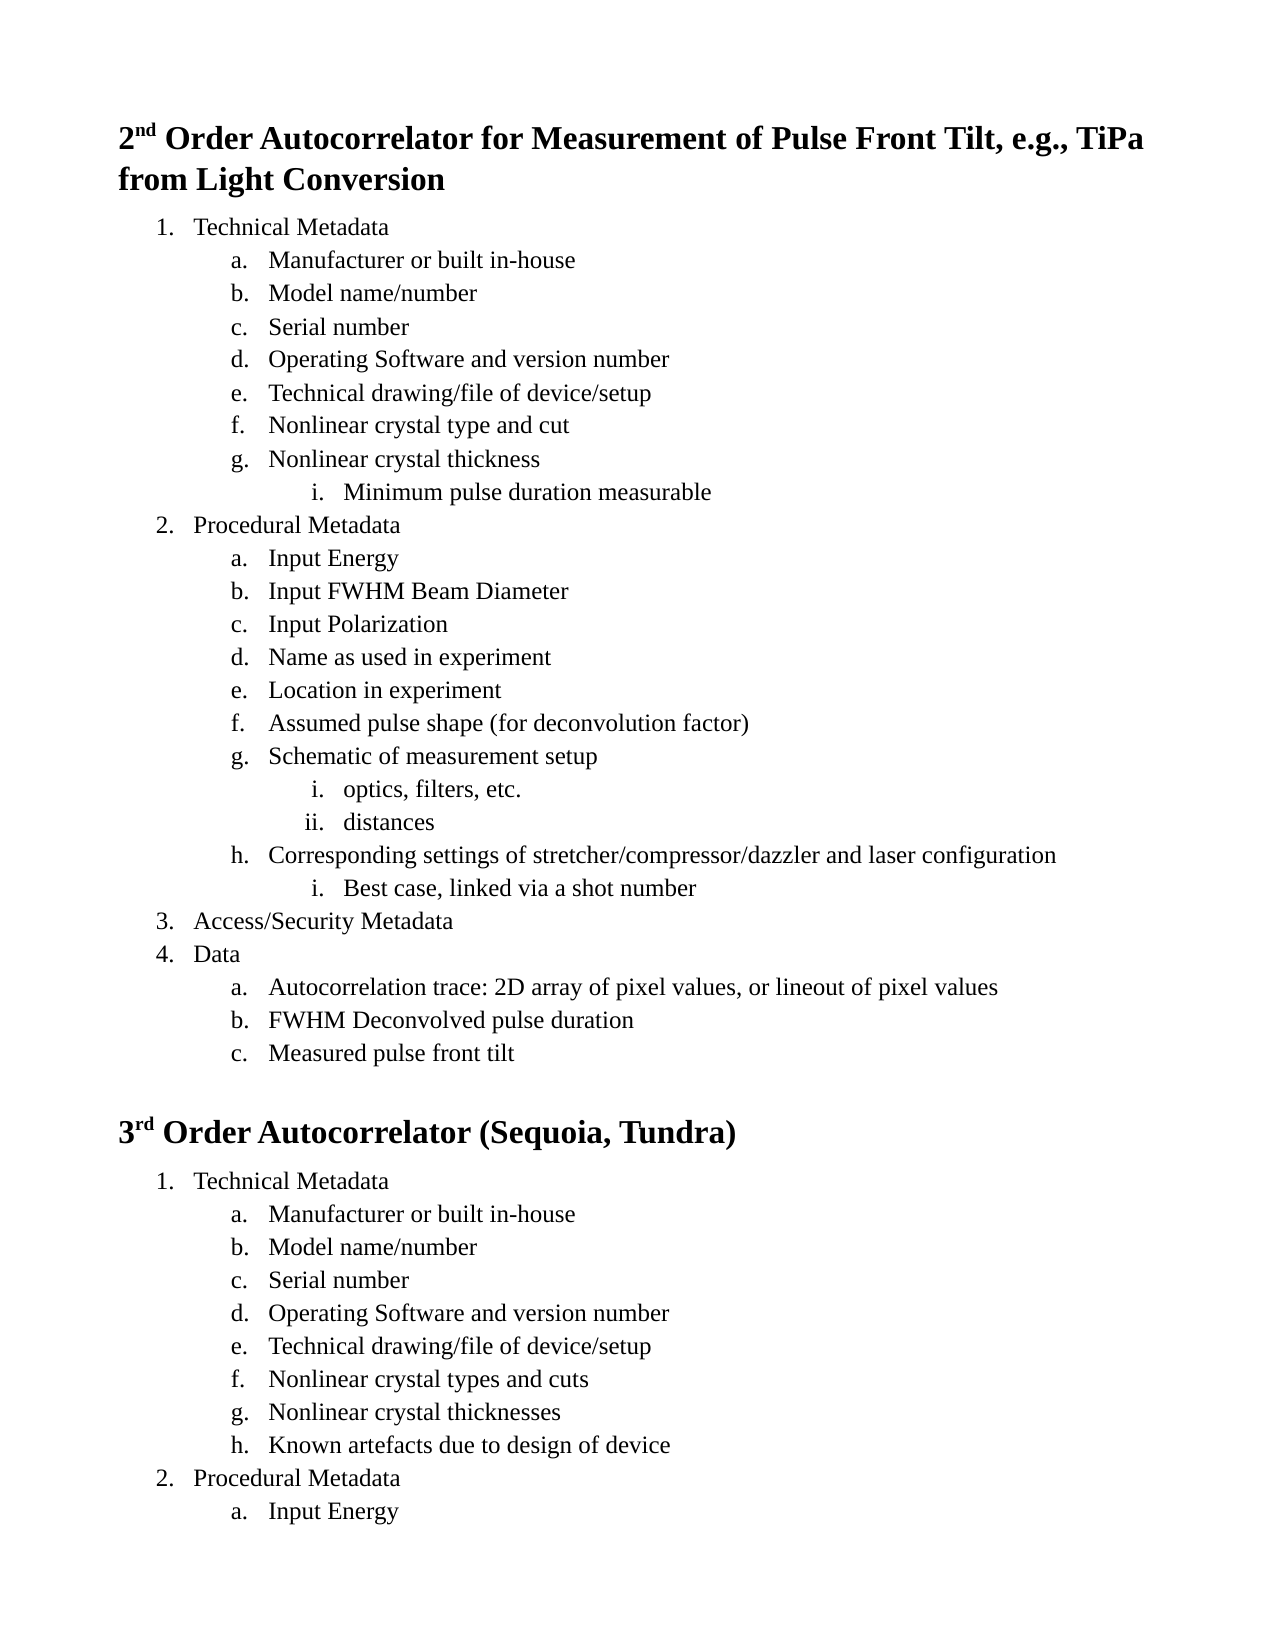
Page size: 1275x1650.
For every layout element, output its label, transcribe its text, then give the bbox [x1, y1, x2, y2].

list Procedural Metadata [156, 1463, 1157, 1492]
list distances [324, 807, 1157, 836]
list Best case, linked via a shot number [324, 873, 1157, 902]
list Access/Security Metadata [156, 906, 1157, 935]
list Operating Software and version number [231, 344, 1157, 373]
list Autocorrelation trace: 2D array of pixel values, or lineout of pixel values [231, 972, 1157, 1001]
list Serial number [231, 1265, 1157, 1294]
list Schematic of measurement setup [231, 741, 1157, 769]
list FWHM Deconvolved pulse duration [231, 1005, 1157, 1034]
list Technical Metadata [156, 212, 1157, 241]
list Input Energy [231, 543, 1157, 571]
list Model name/number [231, 278, 1157, 307]
list Manufacturer or built in-house [231, 246, 1157, 274]
subtitle 2nd Order Autocorrelator for Measurement of Pulse Front Tilt, e.g., TiPa from Light Conversion [118, 118, 1157, 197]
list Measured pulse front tilt [231, 1038, 1157, 1067]
list Nonlinear crystal thickness [231, 444, 1157, 472]
list Input Energy [231, 1496, 1157, 1525]
list optics, filters, etc. [324, 774, 1157, 803]
list Manufacturer or built in-house [231, 1199, 1157, 1228]
list Model name/number [231, 1232, 1157, 1261]
list Corresponding settings of stretcher/compressor/dazzler and laser configuration [231, 840, 1157, 869]
list Name as used in experiment [231, 642, 1157, 671]
list Input FWHM Beam Diameter [231, 576, 1157, 604]
list Technical drawing/file of device/setup [231, 378, 1157, 406]
list Data [156, 939, 1157, 968]
list Nonlinear crystal thicknesses [231, 1397, 1157, 1426]
list Assumed pulse shape (for deconvolution factor) [231, 708, 1157, 737]
subtitle 3rd Order Autocorrelator (Sequoia, Tundra) [118, 1113, 1157, 1151]
list Minimum pulse duration measurable [324, 477, 1157, 505]
list Procedural Metadata [156, 510, 1157, 538]
list Technical drawing/file of device/setup [231, 1331, 1157, 1360]
list Operating Software and version number [231, 1298, 1157, 1327]
list Nonlinear crystal types and cuts [231, 1364, 1157, 1393]
list Known artefacts due to design of device [231, 1430, 1157, 1459]
list Nonlinear crystal type and cut [231, 411, 1157, 439]
list Location in experiment [231, 675, 1157, 703]
list Technical Metadata [156, 1166, 1157, 1195]
list Input Polarization [231, 609, 1157, 637]
list Serial number [231, 312, 1157, 340]
